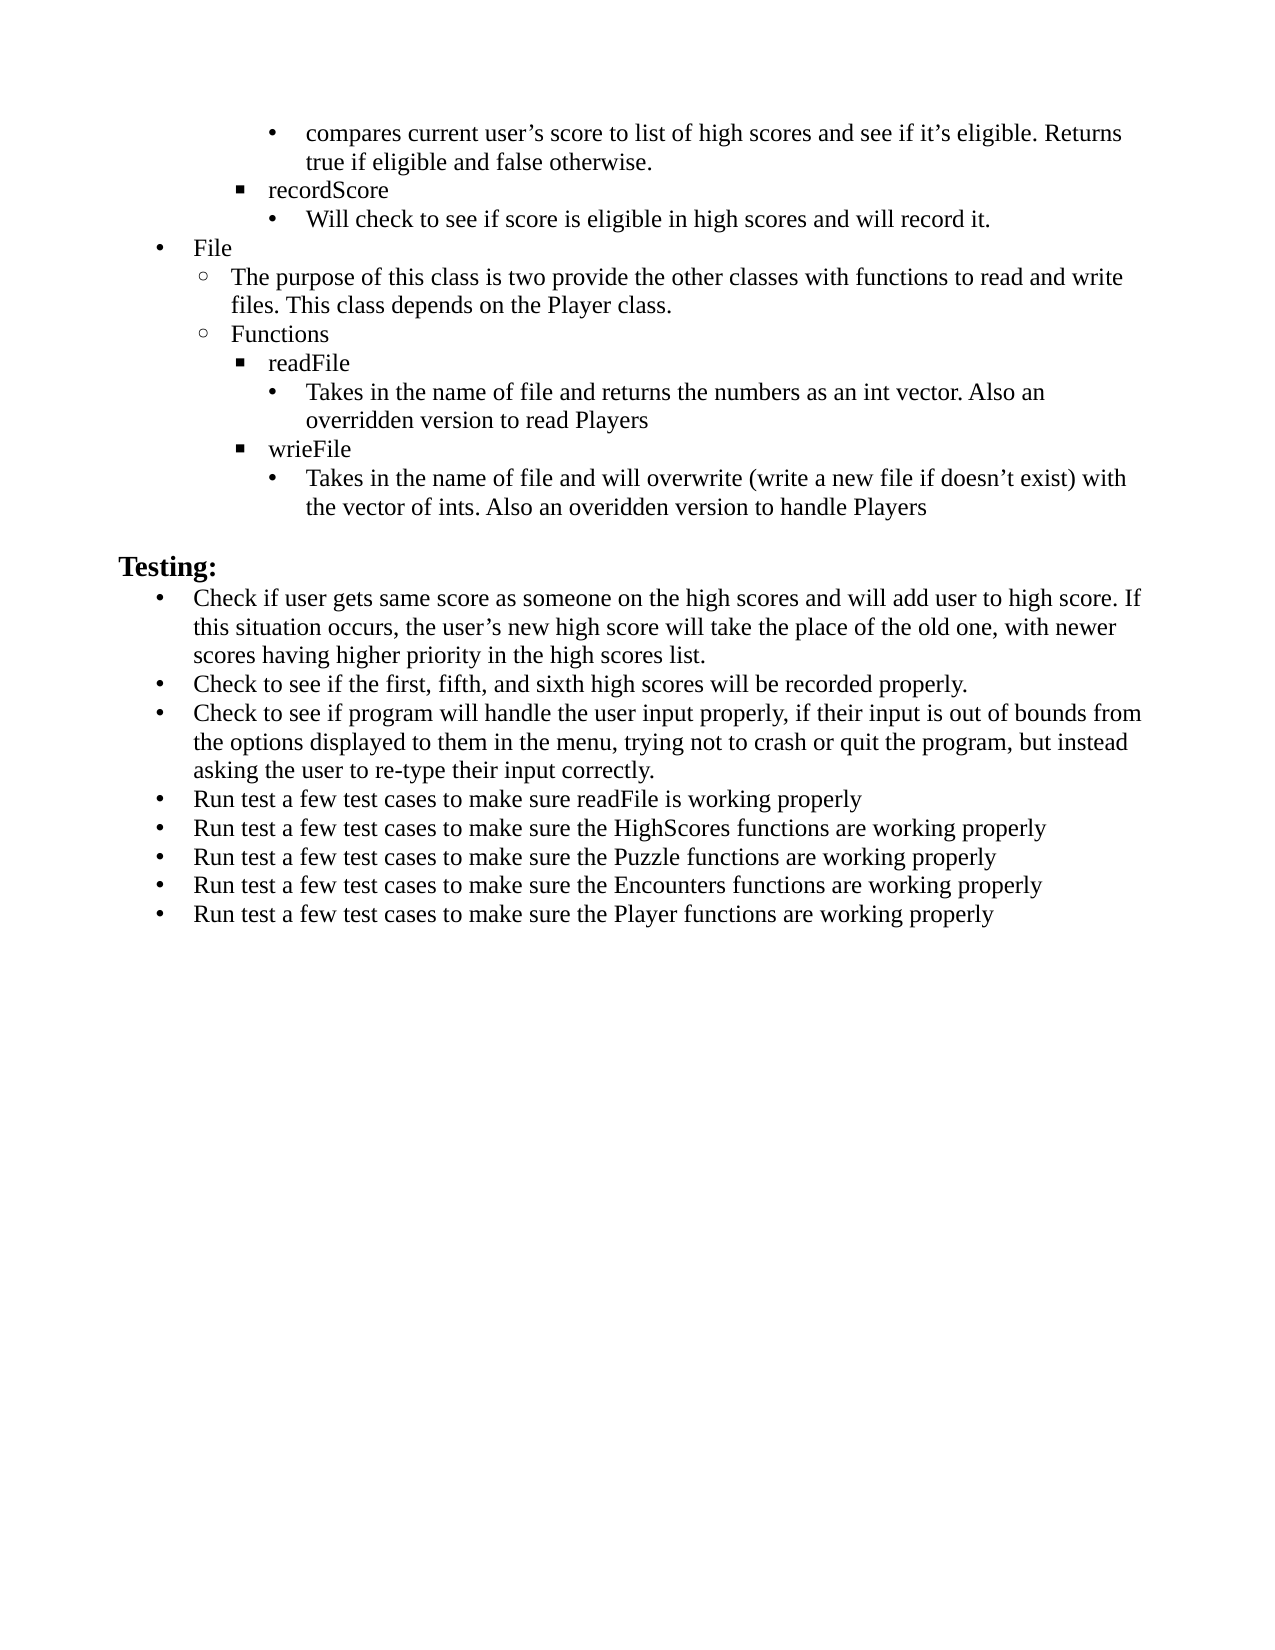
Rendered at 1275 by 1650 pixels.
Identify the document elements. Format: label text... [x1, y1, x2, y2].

list Run test a few test cases to make sure the HighScores functions are working properly [156, 813, 1157, 842]
text Testing: [118, 549, 1157, 583]
list compares current user’s score to list of high scores and see if it’s eligible. Returns true if eligible and false otherwise. [268, 118, 1157, 176]
list Check if user gets same score as someone on the high scores and will add user to high score. If this situation occurs, the user’s new high score will take the place of the old one, with newer scores having higher priority in the high scores list. [156, 583, 1157, 669]
list Functions [193, 319, 1157, 348]
list Run test a few test cases to make sure readFile is working properly [156, 784, 1157, 813]
list Run test a few test cases to make sure the Puzzle functions are working properly [156, 842, 1157, 870]
list Run test a few test cases to make sure the Encounters functions are working properly [156, 870, 1157, 899]
list Takes in the name of file and will overwrite (write a new file if doesn’t exist) with the vector of ints. Also an overidden version to handle Players [268, 463, 1157, 521]
list Run test a few test cases to make sure the Player functions are working properly [156, 899, 1157, 928]
list Takes in the name of file and returns the numbers as an int vector. Also an overridden version to read Players [268, 377, 1157, 434]
list Check to see if program will handle the user input properly, if their input is out of bounds from the options displayed to them in the menu, trying not to crash or quit the program, but instead asking the user to re-type their input correctly. [156, 698, 1157, 784]
list recordScore [231, 176, 1157, 204]
list readFile [231, 348, 1157, 377]
list Check to see if the first, fifth, and sixth high scores will be recorded properly. [156, 669, 1157, 698]
list wrieFile [231, 434, 1157, 463]
list Will check to see if score is eligible in high scores and will record it. [268, 204, 1157, 233]
list File [156, 233, 1157, 262]
list The purpose of this class is two provide the other classes with functions to read and write files. This class depends on the Player class. [193, 262, 1157, 319]
